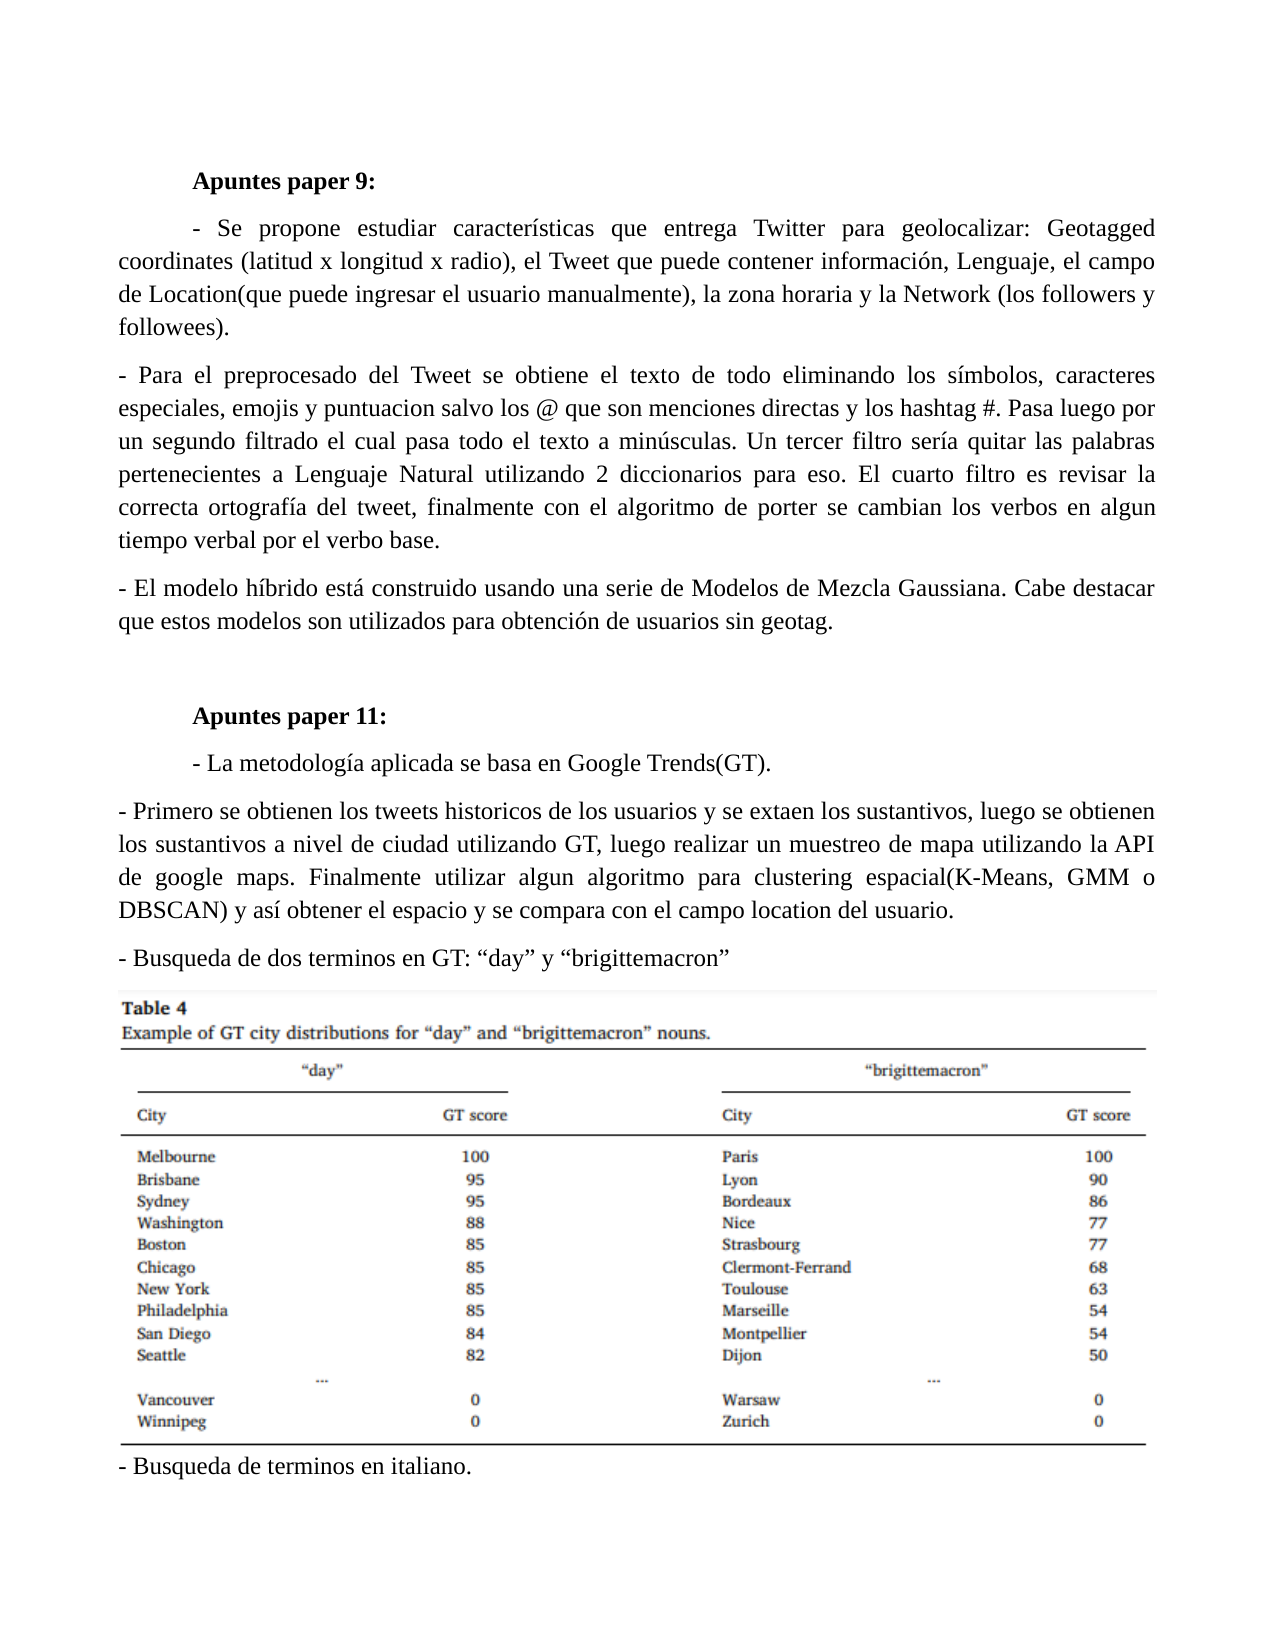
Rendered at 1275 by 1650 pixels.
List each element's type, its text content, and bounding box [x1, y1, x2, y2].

text - Para el preprocesado del Tweet se obtiene el texto de todo eliminando los símbolos, caracteres especiales, emojis y puntuacion salvo los @ que son menciones directas y los hashtag #. Pasa luego por un segundo filtrado el cual pasa todo el texto a minúsculas. Un tercer filtro sería quitar las palabras pertenecientes a Lenguaje Natural utilizando 2 diccionarios para eso. El cuarto filtro es revisar la correcta ortografía del tweet, finalmente con el algoritmo de porter se cambian los verbos en algun tiempo verbal por el verbo base. [118, 360, 1157, 554]
text - La metodología aplicada se basa en Google Trends(GT). [118, 748, 1157, 777]
text - Busqueda de dos terminos en GT: “day” y “brigittemacron” [118, 943, 1157, 972]
text - Busqueda de terminos en italiano. [118, 1447, 1157, 1480]
picture [118, 990, 1157, 1447]
text Apuntes paper 11: [118, 701, 1157, 730]
text - El modelo híbrido está construido usando una serie de Modelos de Mezcla Gaussiana. Cabe destacar que estos modelos son utilizados para obtención de usuarios sin geotag. [118, 573, 1157, 634]
text - Se propone estudiar características que entrega Twitter para geolocalizar: Geotagged coordinates (latitud x longitud x radio), el Tweet que puede contener información, Lenguaje, el campo de Location(que puede ingresar el usuario manualmente), la zona horaria y la Network (los followers y followees). [118, 213, 1157, 341]
text - Primero se obtienen los tweets historicos de los usuarios y se extaen los sustantivos, luego se obtienen los sustantivos a nivel de ciudad utilizando GT, luego realizar un muestreo de mapa utilizando la API de google maps. Finalmente utilizar algun algoritmo para clustering espacial(K-Means, GMM o DBSCAN) y así obtener el espacio y se compara con el campo location del usuario. [118, 796, 1157, 924]
text Apuntes paper 9: [118, 166, 1157, 194]
